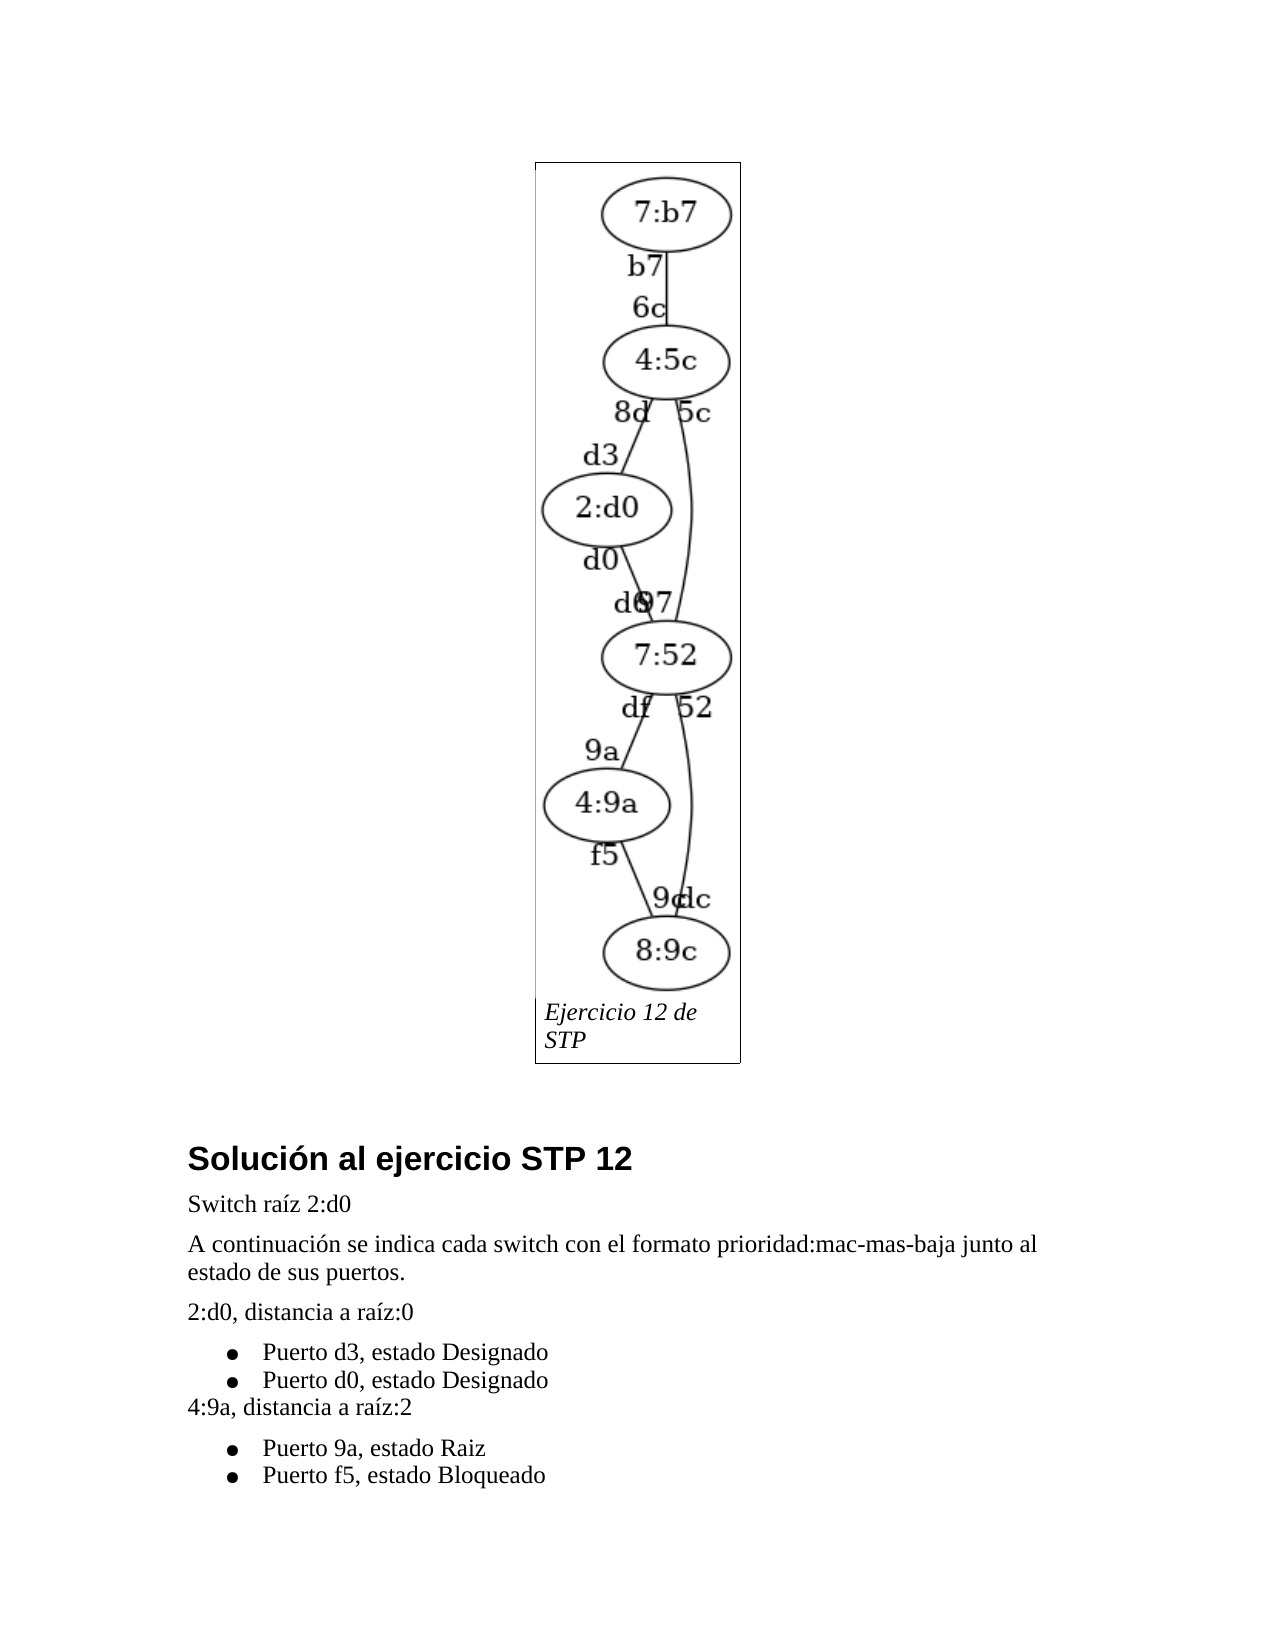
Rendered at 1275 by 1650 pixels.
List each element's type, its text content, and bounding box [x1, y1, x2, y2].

subtitle Solución al ejercicio STP 12 [187, 1140, 1087, 1177]
text Ejercicio 12 de STP [544, 999, 731, 1054]
text 4:9a, distancia a raíz:2 [187, 1393, 1087, 1421]
picture [535, 170, 740, 999]
list Puerto d0, estado Designado [225, 1366, 1087, 1393]
list Puerto f5, estado Bloqueado [225, 1461, 1087, 1489]
text 2:d0, distancia a raíz:0 [187, 1298, 1087, 1326]
list Puerto 9a, estado Raiz [225, 1434, 1087, 1461]
text A continuación se indica cada switch con el formato prioridad:mac-mas-baja junto al estado de sus puertos. [187, 1230, 1087, 1285]
list Puerto d3, estado Designado [225, 1338, 1087, 1366]
text Switch raíz 2:d0 [187, 1190, 1087, 1217]
